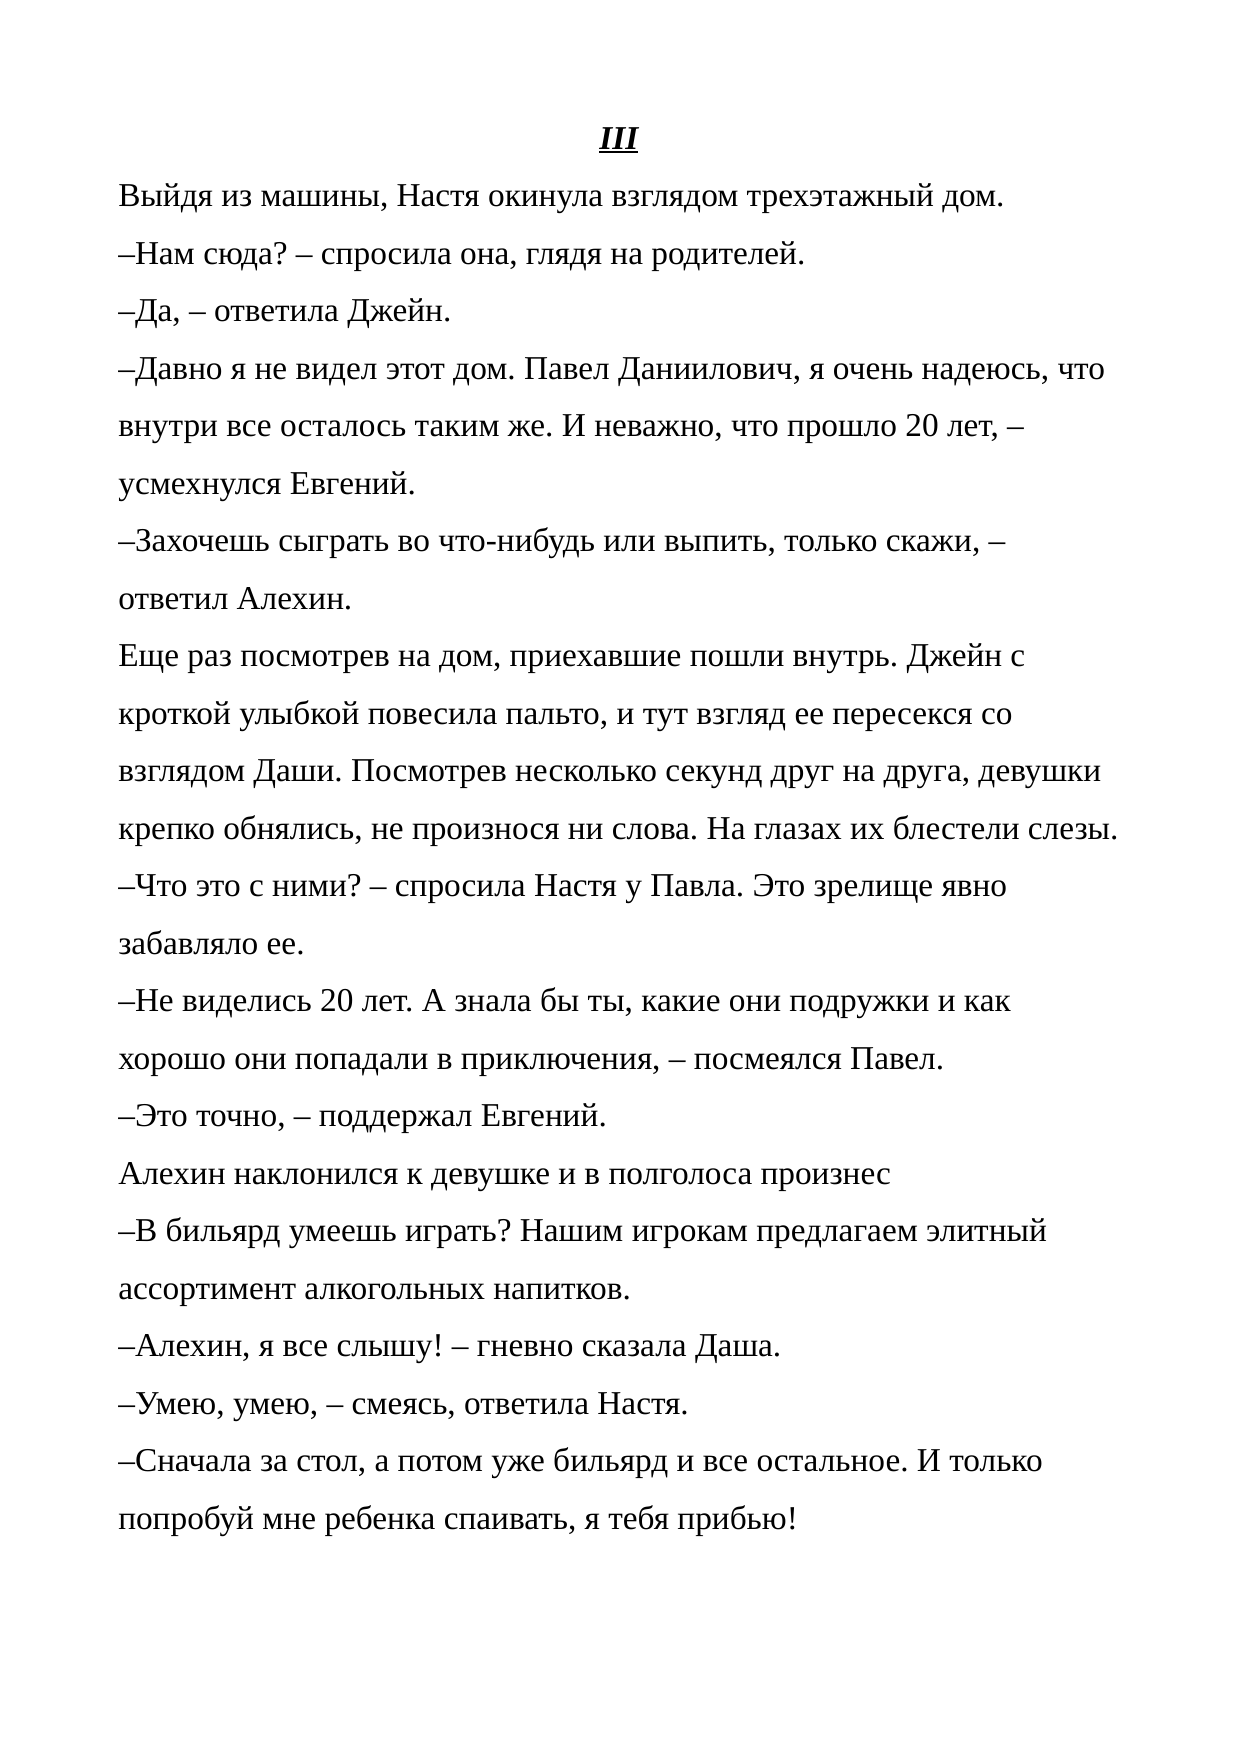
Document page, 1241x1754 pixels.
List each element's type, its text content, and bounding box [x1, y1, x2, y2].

text –Не виделись 20 лет. А знала бы ты, какие они подружки и как хорошо они попадали в приключения, – посмеялся Павел. [118, 981, 1122, 1076]
text III [118, 118, 1122, 156]
text –Сначала за стол, а потом уже бильярд и все остальное. И только попробуй мне ребенка спаивать, я тебя прибью! [118, 1441, 1122, 1536]
text –Это точно, – поддержал Евгений. [118, 1096, 1122, 1134]
text Выйдя из машины, Настя окинула взглядом трехэтажный дом. [118, 176, 1122, 214]
text Еще раз посмотрев на дом, приехавшие пошли внутрь. Джейн с кроткой улыбкой повесила пальто, и тут взгляд ее пересекся со взглядом Даши. Посмотрев несколько секунд друг на друга, девушки крепко обнялись, не произнося ни слова. На глазах их блестели слезы. [118, 636, 1122, 846]
text –Да, – ответила Джейн. [118, 291, 1122, 329]
text –Давно я не видел этот дом. Павел Даниилович, я очень надеюсь, что внутри все осталось таким же. И неважно, что прошло 20 лет, – усмехнулся Евгений. [118, 348, 1122, 501]
text –Нам сюда? – спросила она, глядя на родителей. [118, 233, 1122, 271]
text –В бильярд умеешь играть? Нашим игрокам предлагаем элитный ассортимент алкогольных напитков. [118, 1211, 1122, 1306]
text –Умею, умею, – смеясь, ответила Настя. [118, 1383, 1122, 1421]
text Алехин наклонился к девушке и в полголоса произнес [118, 1153, 1122, 1191]
text –Захочешь сыграть во что-нибудь или выпить, только скажи, – ответил Алехин. [118, 521, 1122, 616]
text –Что это с ними? – спросила Настя у Павла. Это зрелище явно забавляло ее. [118, 866, 1122, 961]
text –Алехин, я все слышу! – гневно сказала Даша. [118, 1326, 1122, 1364]
